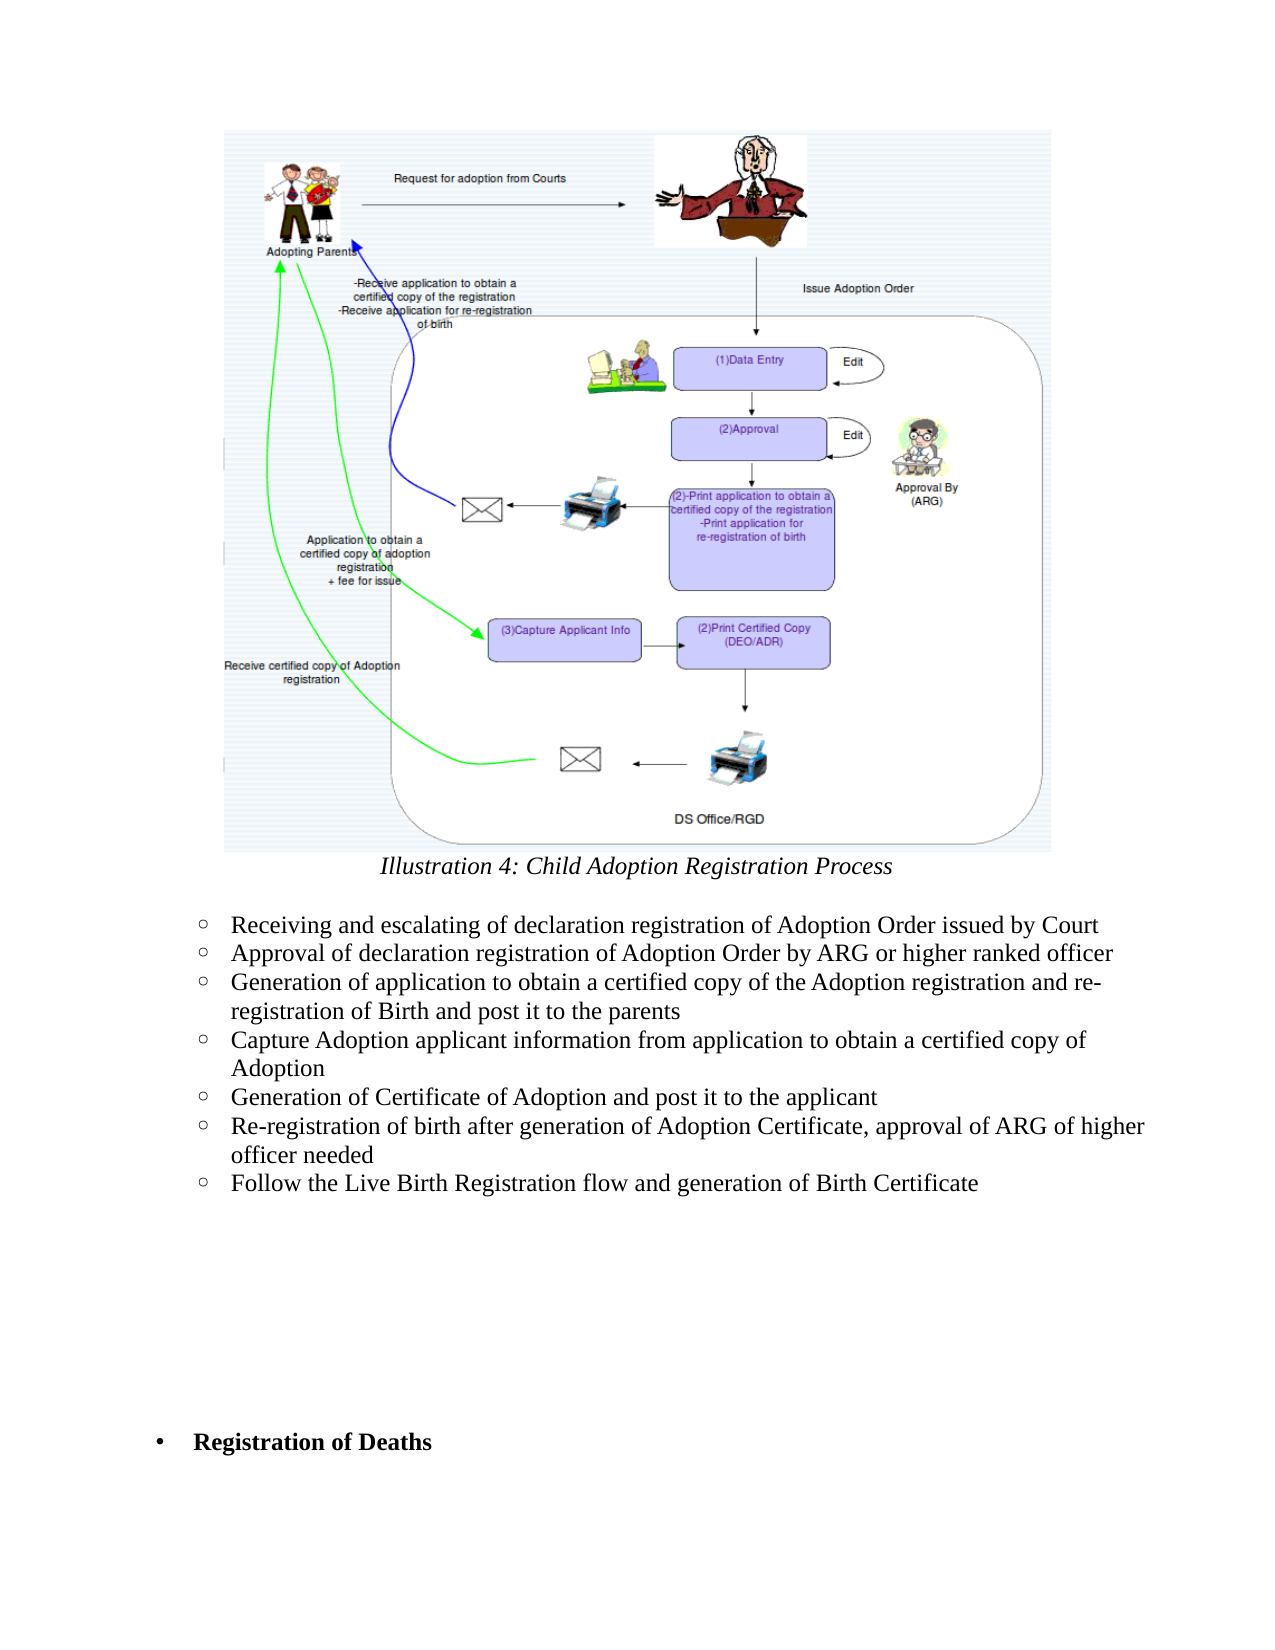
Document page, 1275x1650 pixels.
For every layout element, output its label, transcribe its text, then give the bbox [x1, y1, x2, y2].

list Registration of Deaths [156, 1427, 1157, 1456]
text Illustration 4: Child Adoption Registration Process [224, 852, 1051, 880]
list Re-registration of birth after generation of Adoption Certificate, approval of ARG of higher officer needed [193, 1111, 1157, 1168]
picture [223, 130, 1052, 852]
list Generation of Certificate of Adoption and post it to the applicant [193, 1082, 1157, 1111]
list Receiving and escalating of declaration registration of Adoption Order issued by Court [193, 910, 1157, 938]
list Generation of application to obtain a certified copy of the Adoption registration and re-registration of Birth and post it to the parents [193, 967, 1157, 1025]
list Follow the Live Birth Registration flow and generation of Birth Certificate [193, 1168, 1157, 1197]
list Approval of declaration registration of Adoption Order by ARG or higher ranked officer [193, 938, 1157, 967]
list Capture Adoption applicant information from application to obtain a certified copy of Adoption [193, 1025, 1157, 1082]
